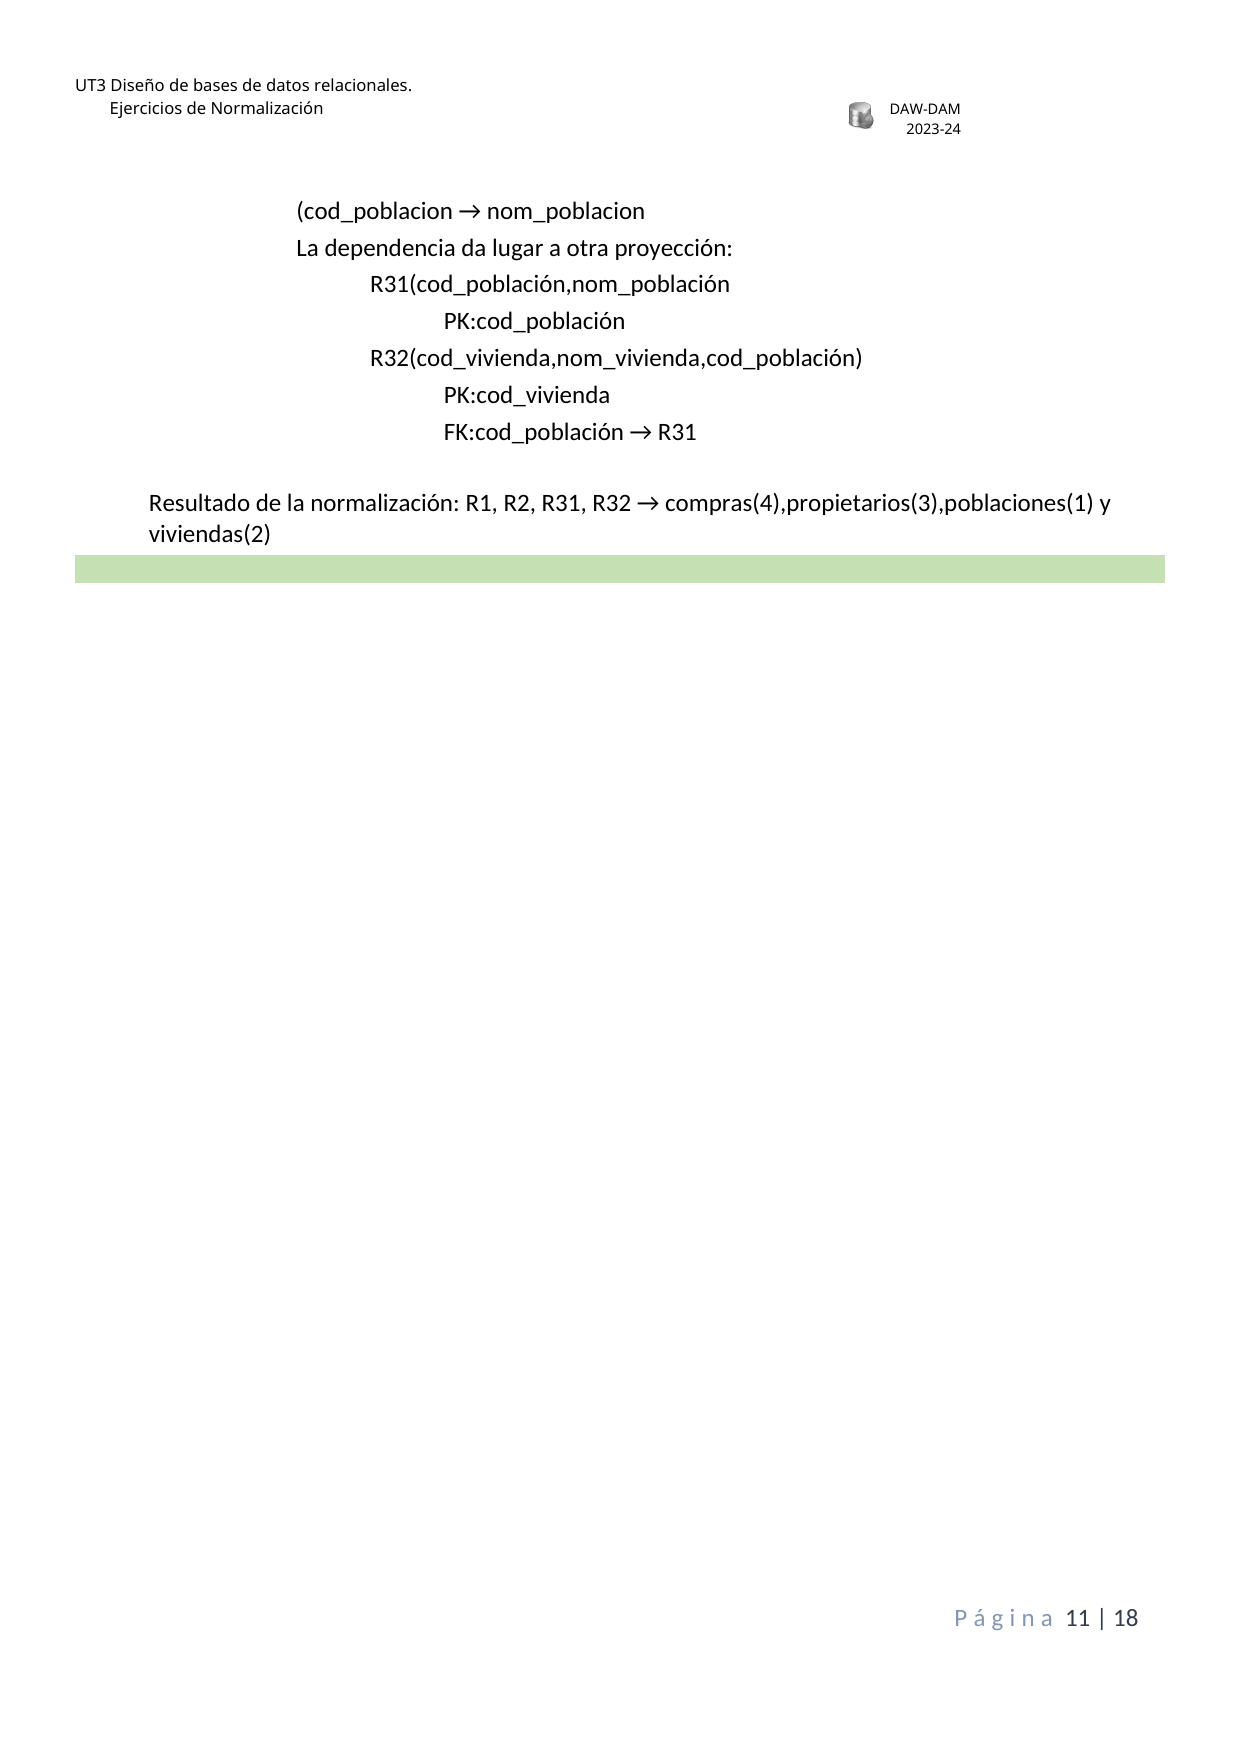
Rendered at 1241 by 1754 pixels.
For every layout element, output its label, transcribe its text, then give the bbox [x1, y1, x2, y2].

text Resultado de la normalización: R1, R2, R31, R32 → compras(4),propietarios(3),poblaciones(1) y viviendas(2) [75, 487, 1165, 548]
text R32(cod_vivienda,nom_vivienda,cod_población) [75, 342, 1165, 373]
text PK:cod_población [75, 305, 1165, 336]
text (cod_poblacion → nom_poblacion [75, 195, 1165, 226]
text PK:cod_vivienda [75, 379, 1165, 409]
text La dependencia da lugar a otra proyección: [75, 232, 1165, 262]
text R31(cod_población,nom_población [75, 269, 1165, 299]
text FK:cod_población → R31 [75, 416, 1165, 446]
picture [846, 101, 874, 129]
